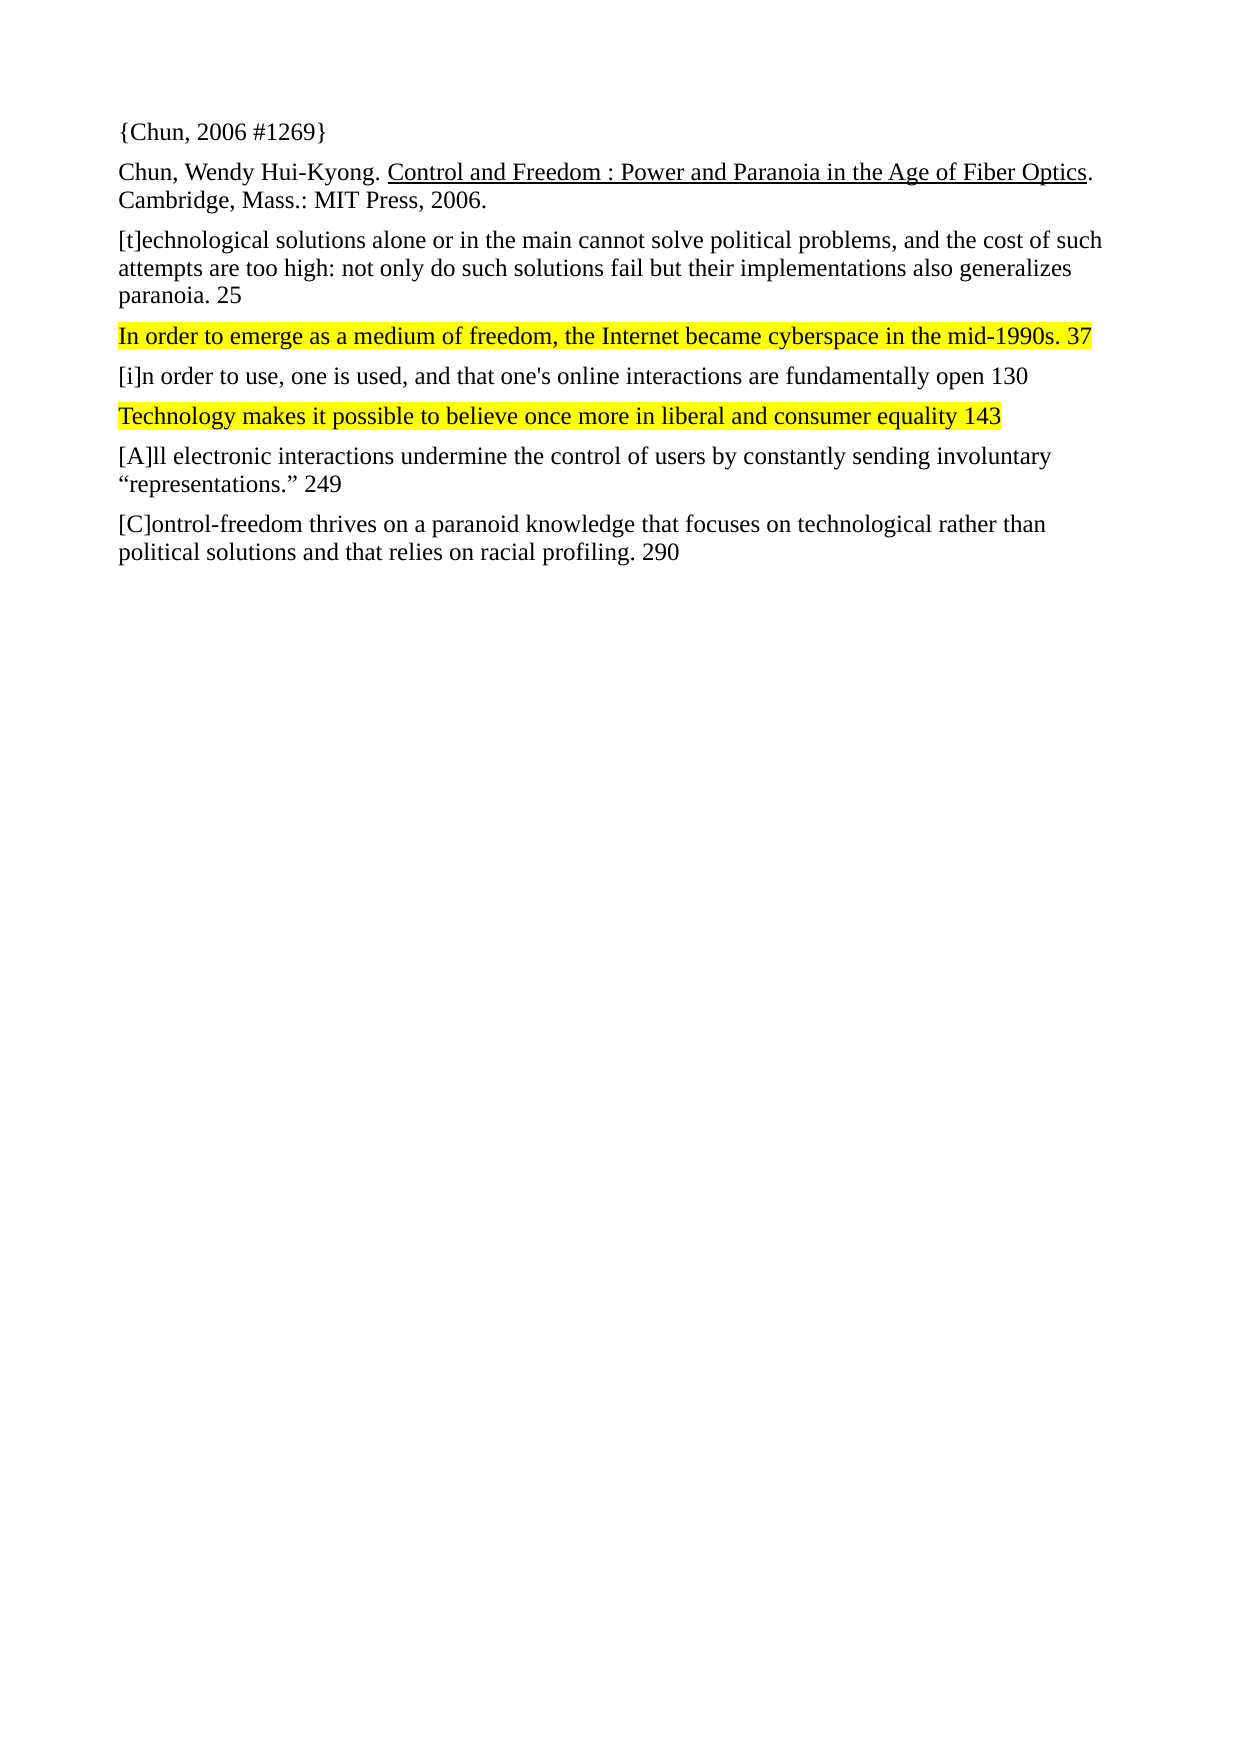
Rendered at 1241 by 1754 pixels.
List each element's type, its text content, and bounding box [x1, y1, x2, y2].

text [A]ll electronic interactions undermine the control of users by constantly sending involuntary “representations.” 249 [118, 442, 1122, 498]
text [C]ontrol-freedom thrives on a paranoid knowledge that focuses on technological rather than political solutions and that relies on racial profiling. 290 [118, 510, 1122, 566]
text [t]echnological solutions alone or in the main cannot solve political problems, and the cost of such attempts are too high: not only do such solutions fail but their implementations also generalizes paranoia. 25 [118, 226, 1122, 309]
text {Chun, 2006 #1269} [118, 118, 1122, 146]
text In order to emerge as a medium of freedom, the Internet became cyberspace in the mid-1990s. 37 [118, 322, 1122, 349]
text Technology makes it possible to believe once more in liberal and consumer equality 143 [118, 402, 1122, 430]
text Chun, Wendy Hui-Kyong. Control and Freedom : Power and Paranoia in the Age of Fiber Optics. Cambridge, Mass.: MIT Press, 2006. [118, 158, 1122, 214]
text [i]n order to use, one is used, and that one's online interactions are fundamentally open 130 [118, 362, 1122, 390]
